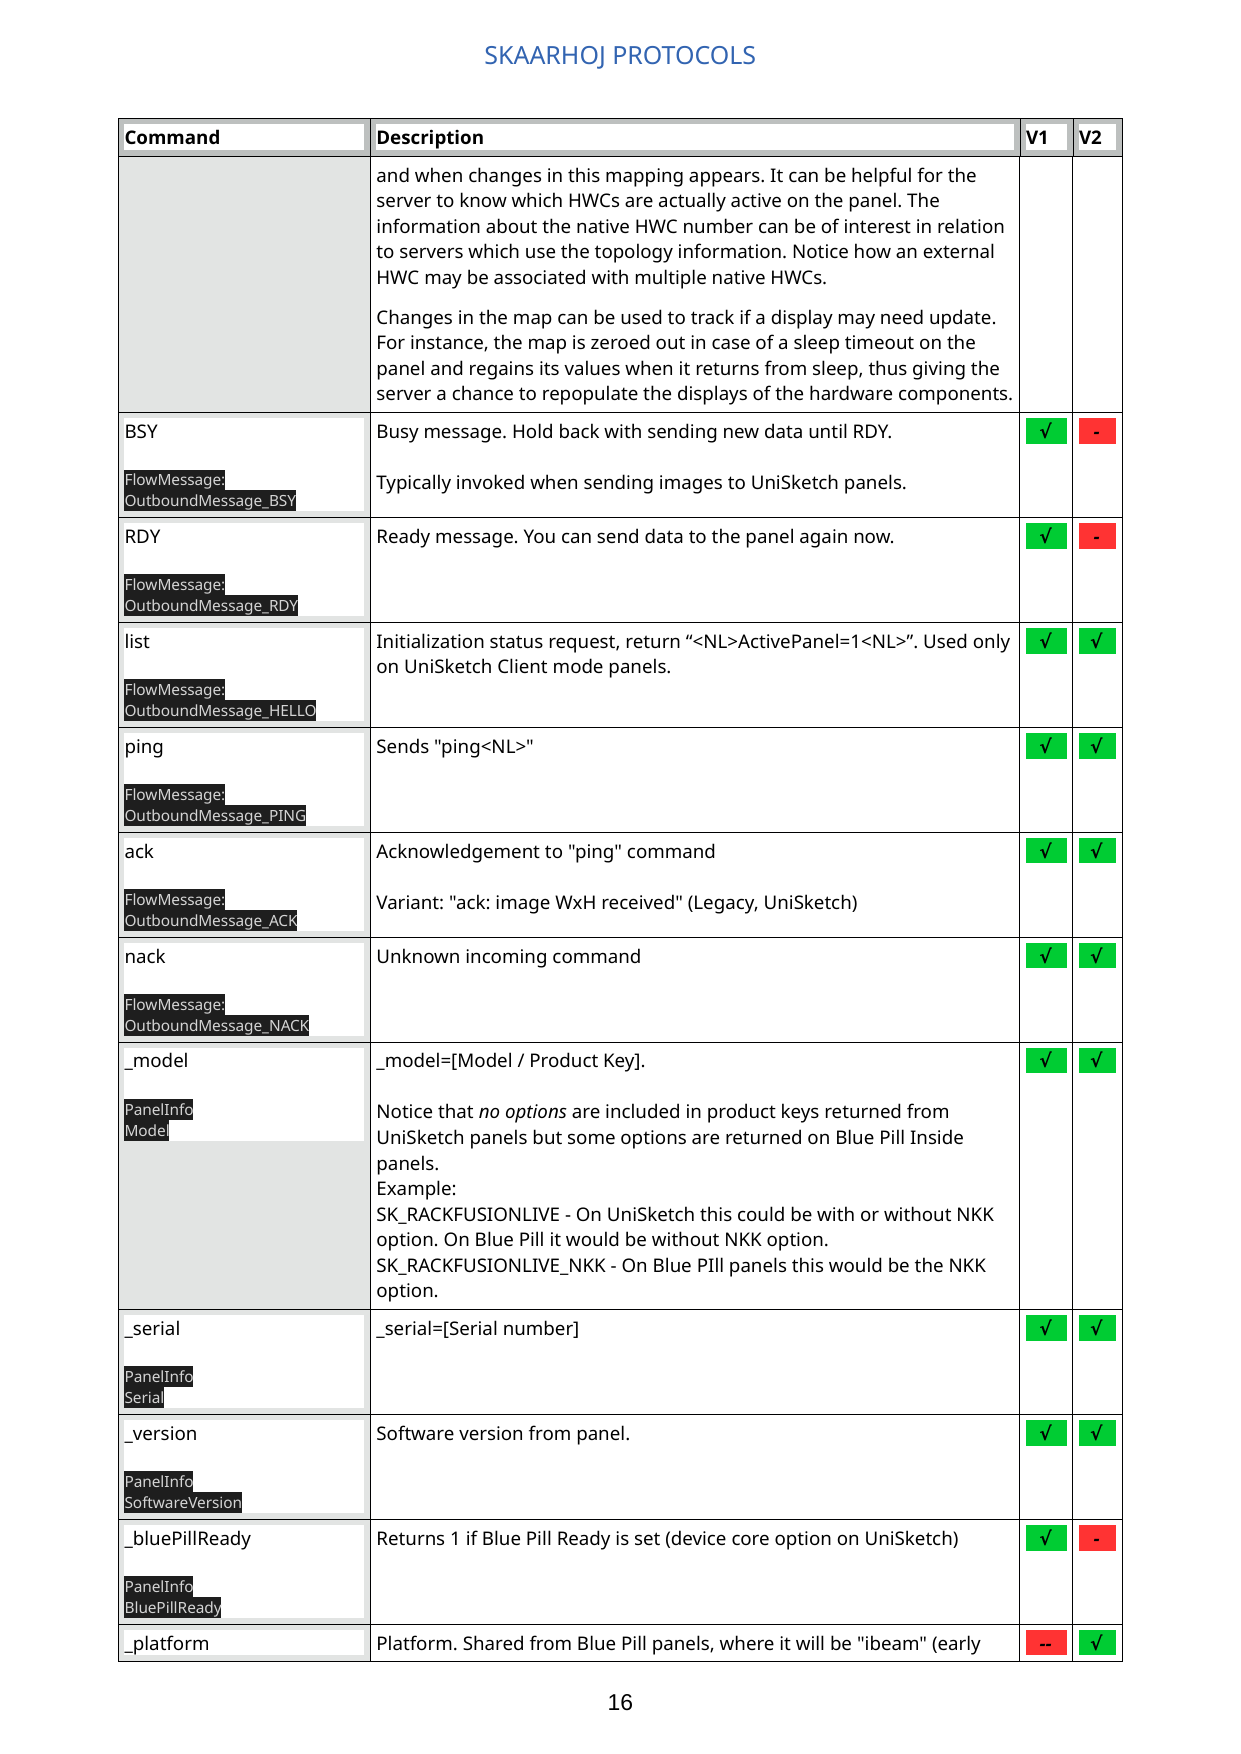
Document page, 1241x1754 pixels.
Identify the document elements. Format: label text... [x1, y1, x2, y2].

table_cell √ [1020, 518, 1072, 622]
table_cell √ [1073, 938, 1122, 1042]
table_cell [1020, 157, 1072, 412]
table_cell _platform [119, 1625, 370, 1661]
table_cell nack FlowMessage: OutboundMessage_NACK [119, 938, 370, 1042]
table_cell Unknown incoming command [371, 938, 1019, 1042]
table_cell Busy message. Hold back with sending new data until RDY. Typically invoked when sending images to UniSketch panels. [371, 413, 1019, 517]
table_cell √ [1073, 833, 1122, 937]
table_header V2 [1074, 119, 1122, 156]
table_cell √ [1073, 728, 1122, 832]
table_cell _serial=[Serial number] [371, 1310, 1019, 1414]
table_cell _model=[Model / Product Key]. Notice that no options are included in product keys returned from UniSketch panels but some options are returned on Blue Pill Inside panels. Example: SK_RACKFUSIONLIVE - On UniSketch this could be with or without NKK option. On Blue Pill it would be without NKK option. SK_RACKFUSIONLIVE_NKK - On Blue PIll panels this would be the NKK option. [371, 1043, 1019, 1309]
table_cell Sends "ping<NL>" [371, 728, 1019, 832]
table_cell - [1073, 518, 1122, 622]
table_cell √ [1020, 938, 1072, 1042]
table_cell √ [1020, 1520, 1072, 1624]
table_cell _bluePillReady PanelInfo BluePillReady [119, 1520, 370, 1624]
table_cell √ [1020, 413, 1072, 517]
table_cell √ [1020, 1415, 1072, 1519]
table_cell √ [1073, 1625, 1122, 1661]
table_header Description [371, 119, 1020, 156]
table_cell ping FlowMessage: OutboundMessage_PING [119, 728, 370, 832]
table_cell list FlowMessage: OutboundMessage_HELLO [119, 623, 370, 727]
table_cell and when changes in this mapping appears. It can be helpful for the server to know which HWCs are actually active on the panel. The information about the native HWC number can be of interest in relation to servers which use the topology information. Notice how an external HWC may be associated with multiple native HWCs. Changes in the map can be used to track if a display may need update. For instance, the map is zeroed out in case of a sleep timeout on the panel and regains its values when it returns from sleep, thus giving the server a chance to repopulate the displays of the hardware components. [371, 157, 1019, 412]
table_cell Platform. Shared from Blue Pill panels, where it will be "ibeam" (early [371, 1625, 1019, 1661]
table_cell RDY FlowMessage: OutboundMessage_RDY [119, 518, 370, 622]
table_cell √ [1073, 1415, 1122, 1519]
table_cell √ [1020, 728, 1072, 832]
table_cell √ [1073, 1310, 1122, 1414]
table_cell _version PanelInfo SoftwareVersion [119, 1415, 370, 1519]
table_cell Acknowledgement to "ping" command Variant: "ack: image WxH received" (Legacy, UniSketch) [371, 833, 1019, 937]
table_cell √ [1073, 623, 1122, 727]
table_header V1 [1021, 119, 1073, 156]
table_cell - [1073, 1520, 1122, 1624]
table_header Command [119, 119, 370, 156]
table_cell ack FlowMessage: OutboundMessage_ACK [119, 833, 370, 937]
table_cell BSY FlowMessage: OutboundMessage_BSY [119, 413, 370, 517]
table_cell _serial PanelInfo Serial [119, 1310, 370, 1414]
table_cell - [1073, 413, 1122, 517]
table_cell √ [1020, 1310, 1072, 1414]
table_cell √ [1020, 1043, 1072, 1309]
table_cell _model PanelInfo Model [119, 1043, 370, 1309]
table_cell -- [1020, 1625, 1072, 1661]
table_cell √ [1073, 1043, 1122, 1309]
table_cell [1073, 157, 1122, 412]
table_cell √ [1020, 623, 1072, 727]
table_cell Returns 1 if Blue Pill Ready is set (device core option on UniSketch) [371, 1520, 1019, 1624]
table_cell Ready message. You can send data to the panel again now. [371, 518, 1019, 622]
table_cell √ [1020, 833, 1072, 937]
table_cell [119, 157, 370, 412]
table_cell Software version from panel. [371, 1415, 1019, 1519]
table_cell Initialization status request, return “<NL>ActivePanel=1<NL>”. Used only on UniSketch Client mode panels. [371, 623, 1019, 727]
